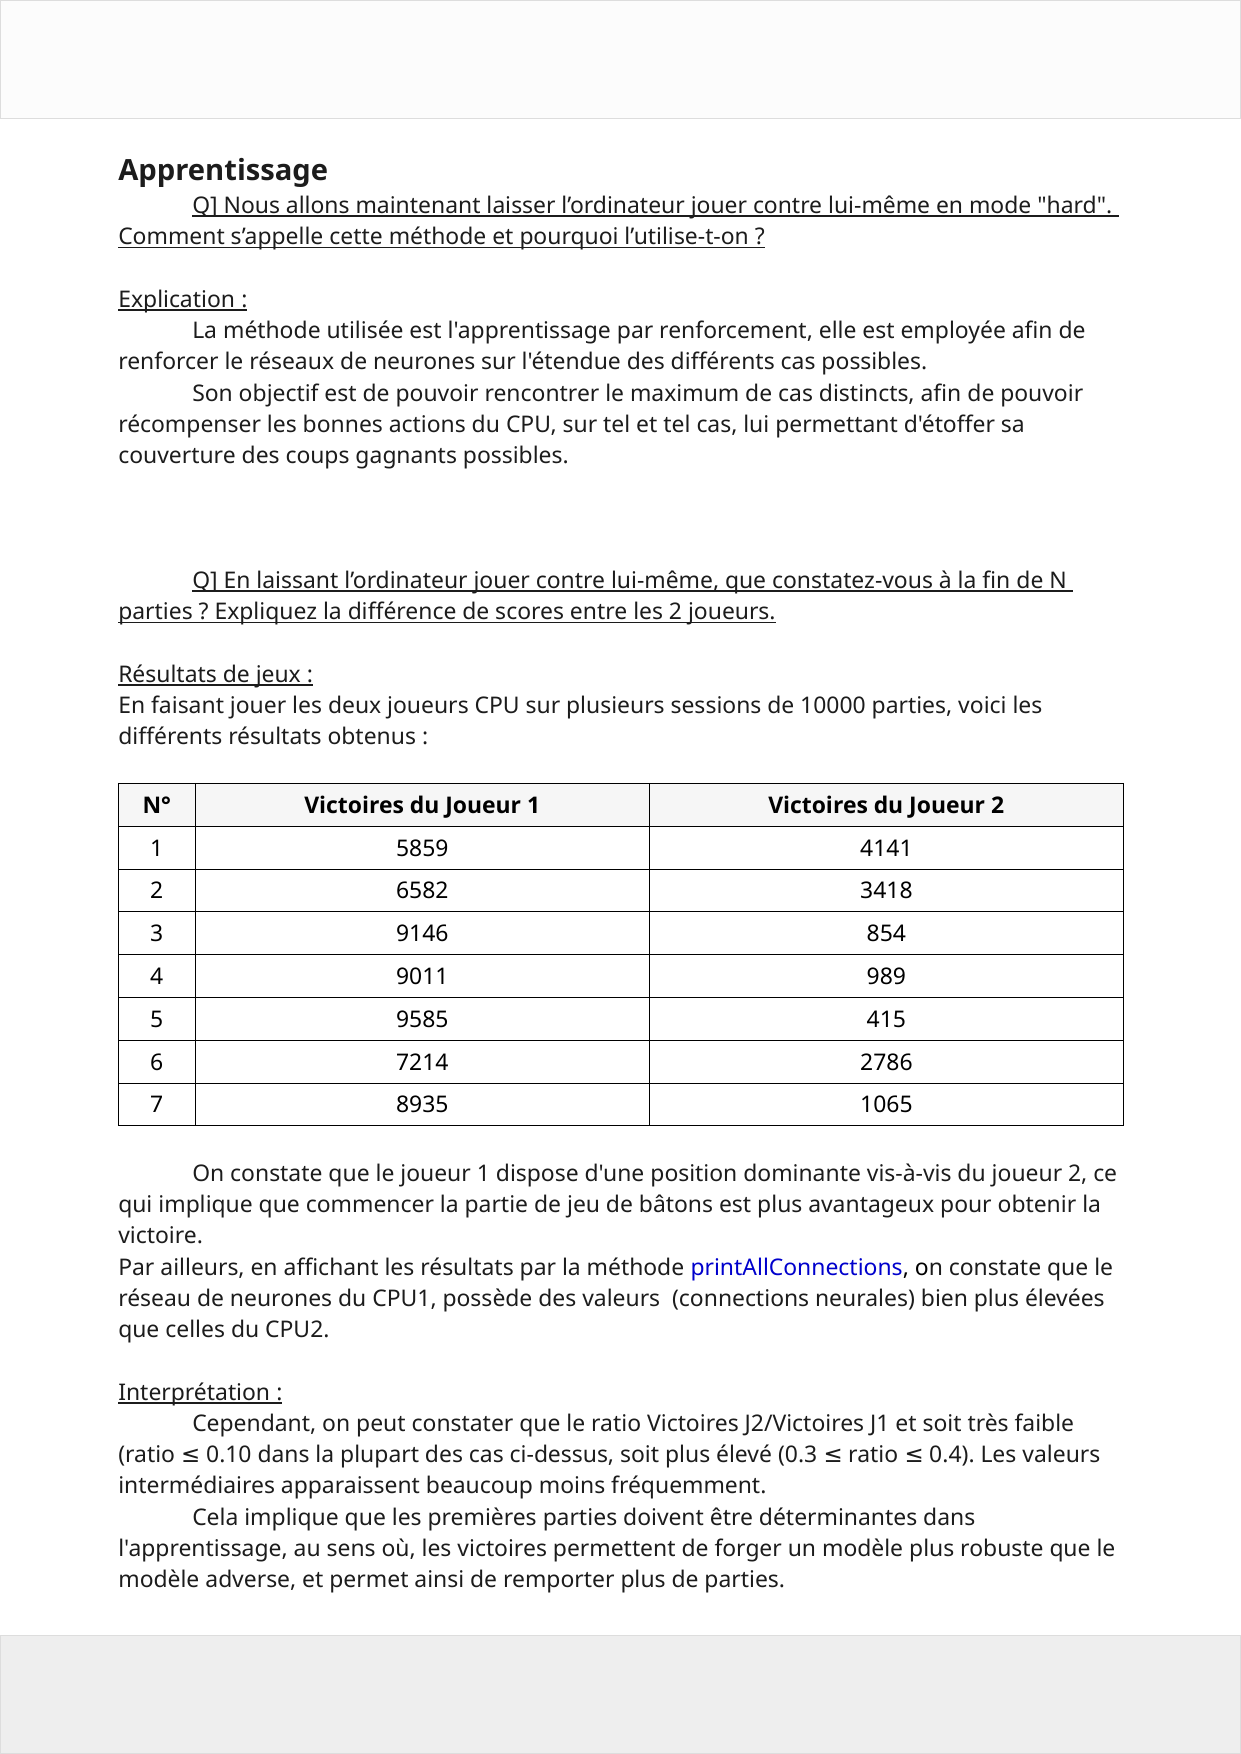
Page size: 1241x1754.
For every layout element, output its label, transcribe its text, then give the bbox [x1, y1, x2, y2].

table_cell 6582 [196, 870, 649, 911]
text Q] Nous allons maintenant laisser l’ordinateur jouer contre lui-même en mode "hard". Comment s’appelle cette méthode et pourquoi l’utilise-t-on ? [118, 189, 1122, 252]
text Son objectif est de pouvoir rencontrer le maximum de cas distincts, afin de pouvoir récompenser les bonnes actions du CPU, sur tel et tel cas, lui permettant d'étoffer sa couverture des coups gagnants possibles. [118, 377, 1122, 470]
table_header Victoires du Joueur 2 [650, 784, 1123, 826]
table_header Victoires du Joueur 1 [196, 784, 649, 826]
table_cell 854 [650, 912, 1123, 954]
table_cell 415 [650, 998, 1123, 1040]
table_cell 4 [119, 955, 195, 997]
table_cell 989 [650, 955, 1123, 997]
table_cell 3418 [650, 870, 1123, 911]
table_cell 2 [119, 870, 195, 911]
text Par ailleurs, en affichant les résultats par la méthode printAllConnections, on constate que le réseau de neurones du CPU1, possède des valeurs (connections neurales) bien plus élevées que celles du CPU2. [118, 1250, 1122, 1344]
text La méthode utilisée est l'apprentissage par renforcement, elle est employée afin de renforcer le réseaux de neurones sur l'étendue des différents cas possibles. [118, 314, 1122, 377]
table_cell 7214 [196, 1041, 649, 1082]
table_cell 4141 [650, 827, 1123, 868]
table_cell 9011 [196, 955, 649, 997]
table_cell 9585 [196, 998, 649, 1040]
table_cell 3 [119, 912, 195, 954]
table_cell 1065 [650, 1084, 1123, 1125]
table_cell 2786 [650, 1041, 1123, 1082]
table_cell 6 [119, 1041, 195, 1082]
text On constate que le joueur 1 dispose d'une position dominante vis-à-vis du joueur 2, ce qui implique que commencer la partie de jeu de bâtons est plus avantageux pour obtenir la victoire. [118, 1157, 1122, 1250]
text Interprétation : [118, 1375, 1122, 1407]
table_cell 5859 [196, 827, 649, 868]
text Résultats de jeux : [118, 658, 1122, 689]
table_header N° [119, 784, 195, 826]
table_cell 7 [119, 1084, 195, 1125]
text Cependant, on peut constater que le ratio Victoires J2/Victoires J1 et soit très faible (ratio ≤ 0.10 dans la plupart des cas ci-dessus, soit plus élevé (0.3 ≤ ratio ≤ 0.4). Les valeurs intermédiaires apparaissent beaucoup moins fréquemment. [118, 1407, 1122, 1500]
table_cell 5 [119, 998, 195, 1040]
text Apprentissage [118, 149, 1122, 189]
table_cell 8935 [196, 1084, 649, 1125]
text Cela implique que les premières parties doivent être déterminantes dans l'apprentissage, au sens où, les victoires permettent de forger un modèle plus robuste que le modèle adverse, et permet ainsi de remporter plus de parties. [118, 1500, 1122, 1625]
text En faisant jouer les deux joueurs CPU sur plusieurs sessions de 10000 parties, voici les différents résultats obtenus : [118, 689, 1122, 752]
text Q] En laissant l’ordinateur jouer contre lui-même, que constatez-vous à la fin de N parties ? Expliquez la différence de scores entre les 2 joueurs. [118, 564, 1122, 627]
table_cell 9146 [196, 912, 649, 954]
table_cell 1 [119, 827, 195, 868]
text Explication : [118, 283, 1122, 314]
